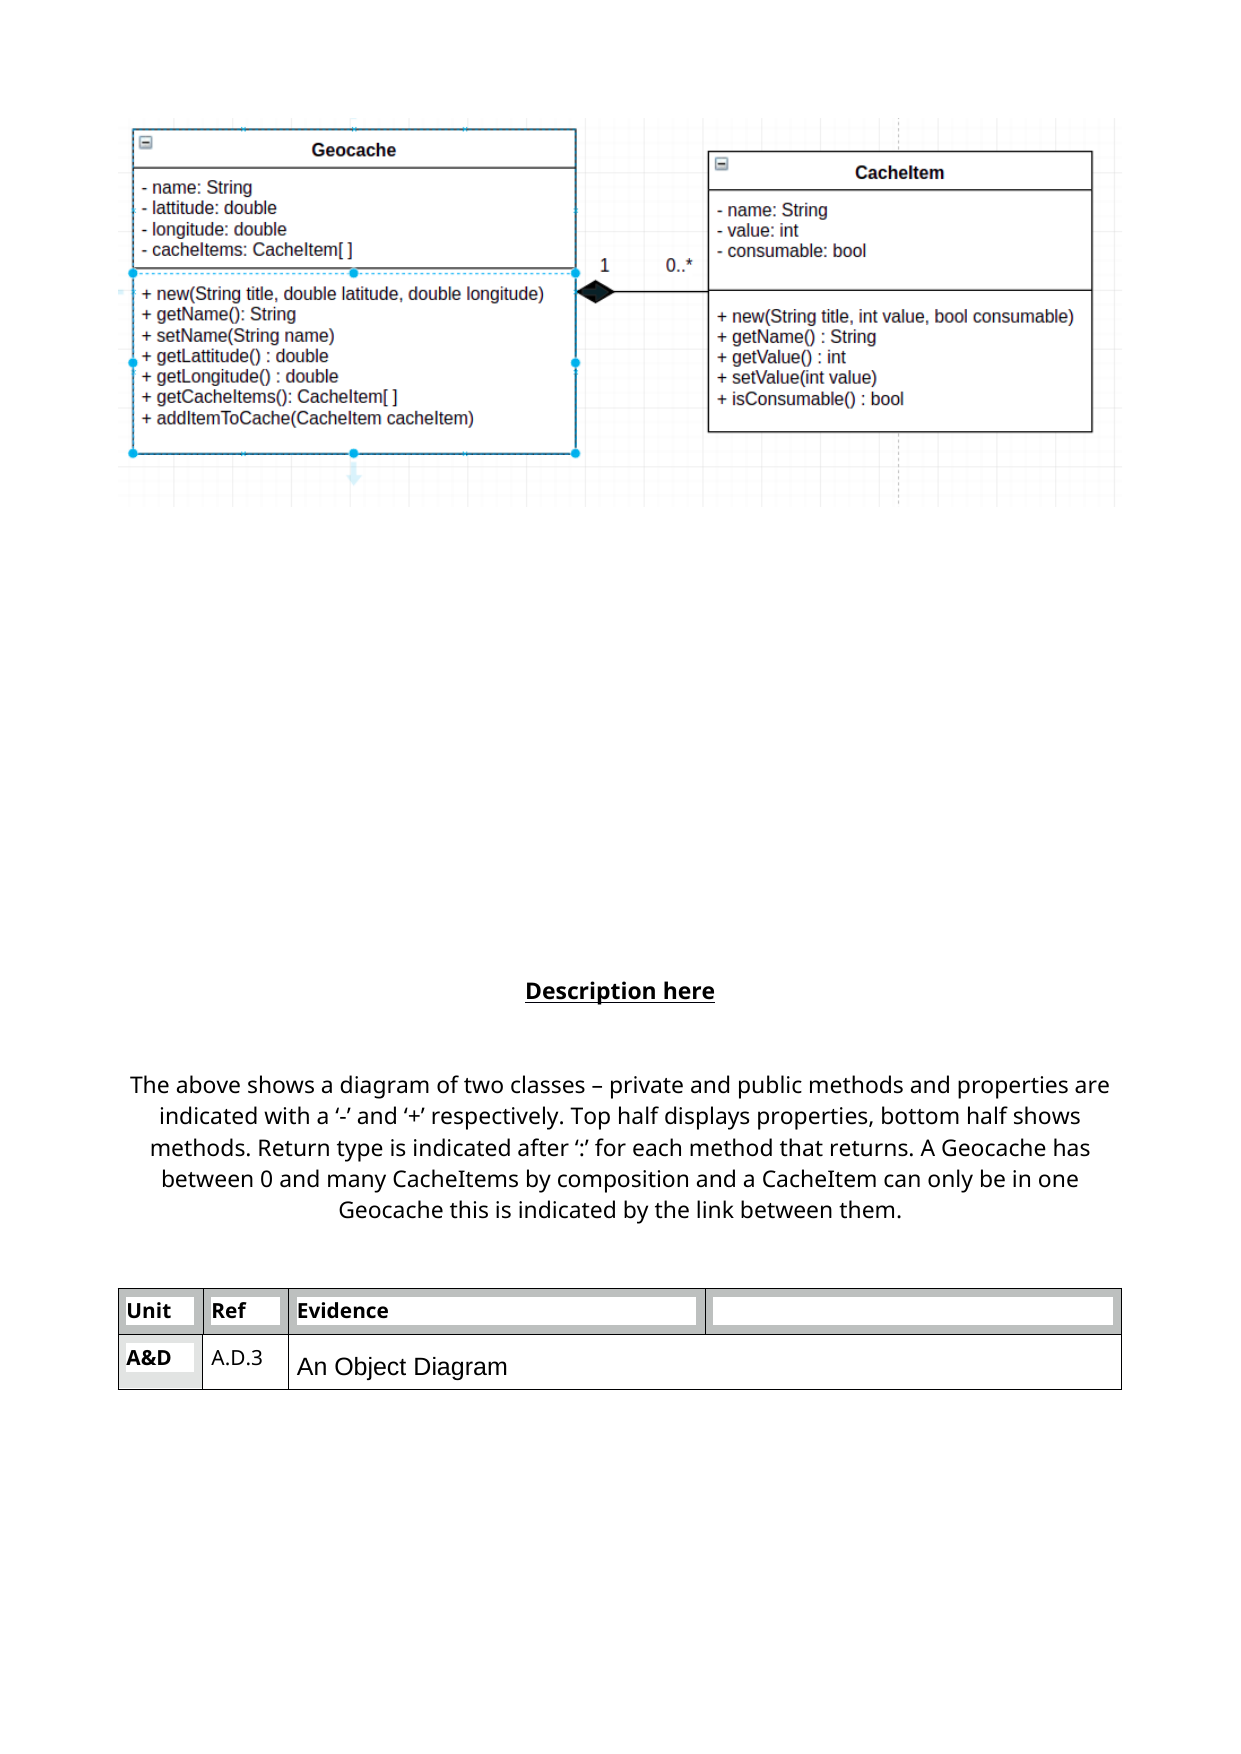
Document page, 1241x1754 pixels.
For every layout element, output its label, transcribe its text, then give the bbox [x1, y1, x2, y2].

table_cell A&D [119, 1335, 202, 1388]
table_header Unit [119, 1289, 203, 1334]
table_header Ref [204, 1289, 288, 1334]
text The above shows a diagram of two classes – private and public methods and properties are indicated with a ‘-’ and ‘+’ respectively. Top half displays properties, bottom half shows methods. Return type is indicated after ‘:’ for each method that returns. A Geocache has between 0 and many CacheItems by composition and a CacheItem can only be in one Geocache this is indicated by the link between them. [118, 1069, 1122, 1225]
text Description here [118, 975, 1122, 1007]
table_cell A.D.3 [203, 1335, 288, 1388]
picture [118, 118, 1123, 507]
table_header [706, 1289, 1121, 1334]
table_header Evidence [289, 1289, 705, 1334]
table_cell An Object Diagram [289, 1335, 1121, 1388]
